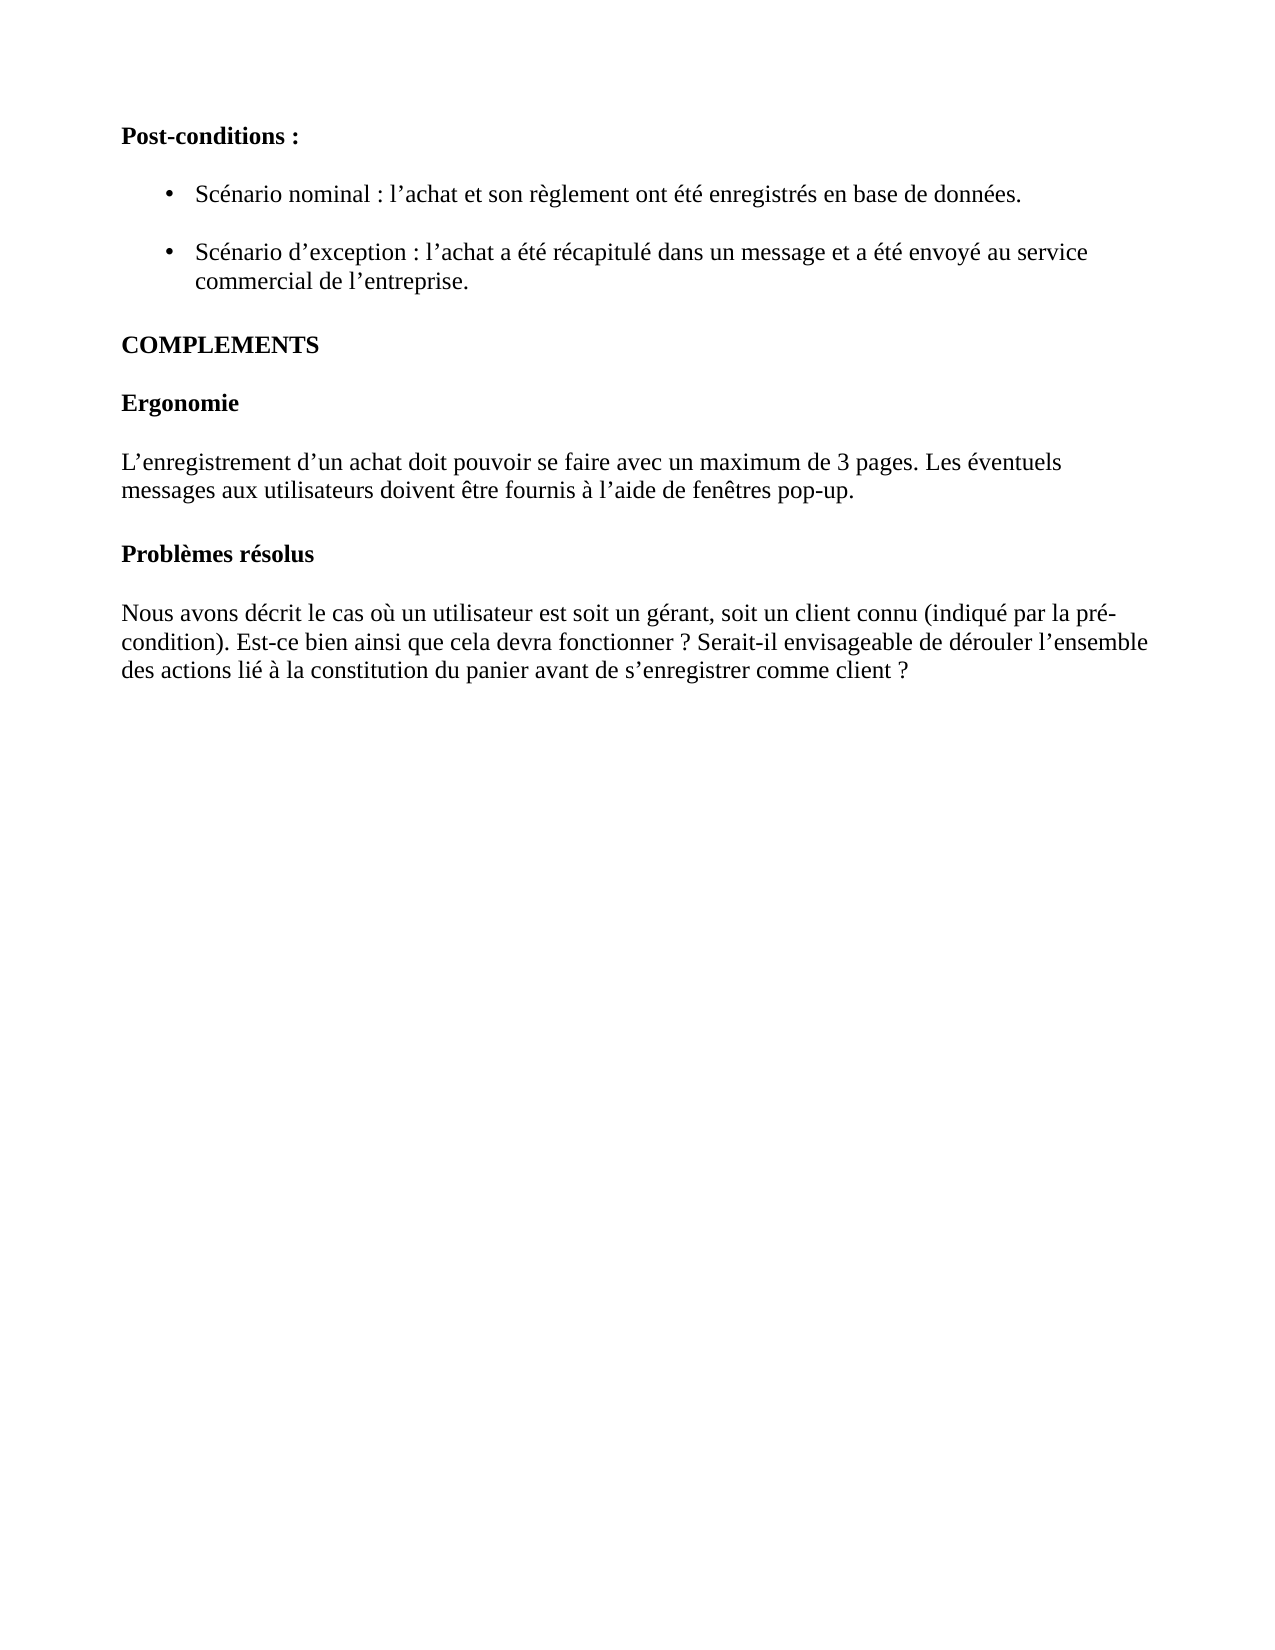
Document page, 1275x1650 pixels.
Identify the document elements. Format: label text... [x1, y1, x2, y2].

table_cell COMPLEMENTS Ergonomie L’enregistrement d’un achat doit pouvoir se faire avec un maximum de 3 pages. Les éventuels messages aux utilisateurs doivent être fournis à l’aide de fenêtres pop-up. [118, 328, 1157, 537]
table_cell Post-conditions : Scénario nominal : l’achat et son règlement ont été enregistrés en base de données. Scénario d’exception : l’achat a été récapitulé dans un message et a été envoyé au service commercial de l’entreprise. [118, 118, 1157, 327]
table_cell Problèmes résolus Nous avons décrit le cas où un utilisateur est soit un gérant, soit un client connu (indiqué par la pré-condition). Est-ce bien ainsi que cela devra fonctionner ? Serait-il envisageable de dérouler l’ensemble des actions lié à la constitution du panier avant de s’enregistrer comme client ? [118, 537, 1157, 716]
